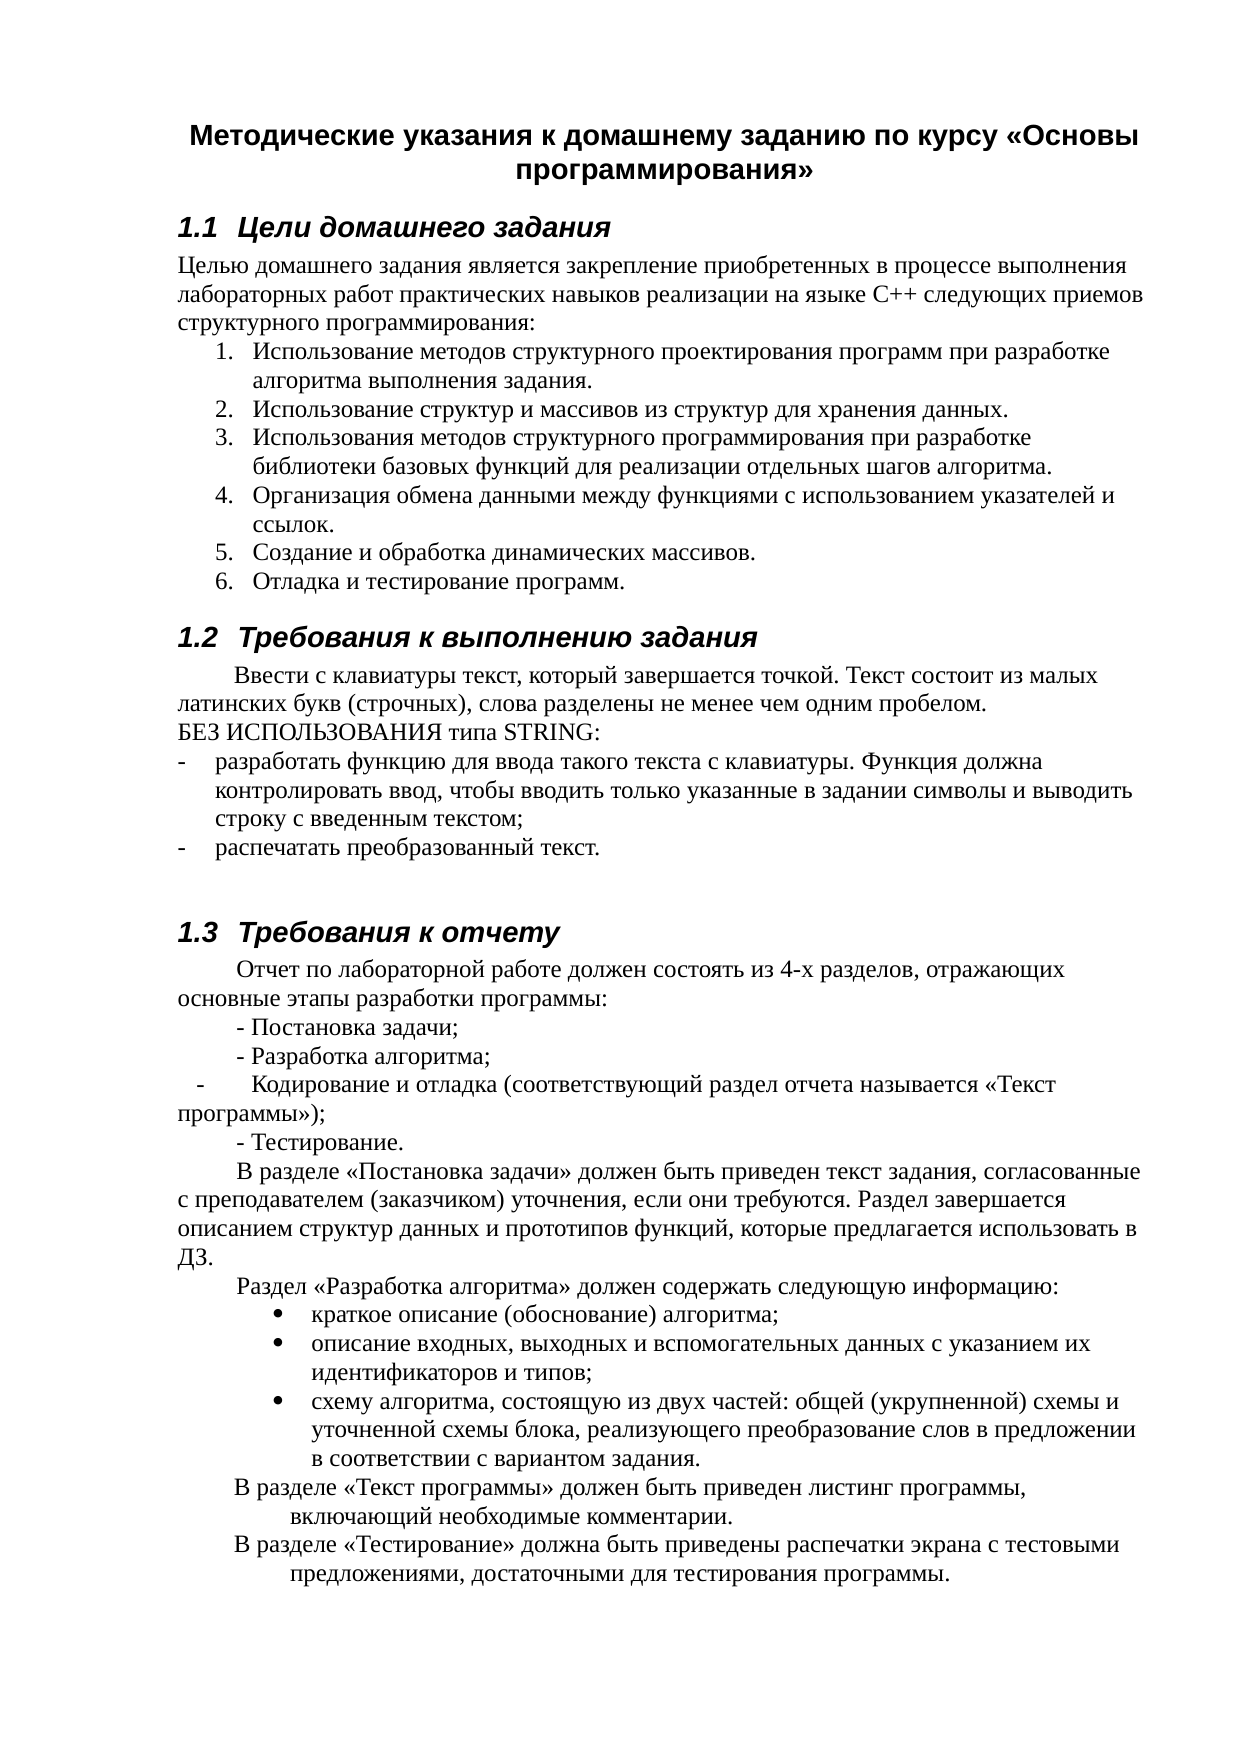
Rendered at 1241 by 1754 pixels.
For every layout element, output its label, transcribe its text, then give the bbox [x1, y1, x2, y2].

text - Постановка задачи; [177, 1012, 1152, 1041]
list Организация обмена данными между функциями с использованием указателей и ссылок. [215, 480, 1152, 537]
list разработать функцию для ввода такого текста с клавиатуры. Функция должна контролировать ввод, чтобы вводить только указанные в задании символы и выводить строку с введенным текстом; [177, 746, 1152, 832]
list Кодирование и отладка (соответствующий раздел отчета называется «Текст программы»); [177, 1069, 1152, 1127]
text Ввести с клавиатуры текст, который завершается точкой. Текст состоит из малых латинских букв (строчных), слова разделены не менее чем одним пробелом. [177, 660, 1152, 717]
list распечатать преобразованный текст. [177, 832, 1152, 861]
list Использование структур и массивов из структур для хранения данных. [215, 394, 1152, 422]
list описание входных, выходных и вспомогательных данных с указанием их идентификаторов и типов; [274, 1328, 1152, 1386]
list Использования методов структурного программирования при разработке библиотеки базовых функций для реализации отдельных шагов алгоритма. [215, 422, 1152, 480]
list схему алгоритма, состоящую из двух частей: общей (укрупненной) схемы и уточненной схемы блока, реализующего преобразование слов в предложении в соответствии с вариантом задания. [274, 1386, 1152, 1472]
text Отчет по лабораторной работе должен состоять из 4-х разделов, отражающих основные этапы разработки программы: [177, 954, 1152, 1012]
subtitle Методические указания к домашнему заданию по курсу «Основы программирования» [177, 118, 1152, 185]
subtitle Цели домашнего задания [177, 210, 1152, 244]
list Отладка и тестирование программ. [215, 566, 1152, 595]
text В разделе «Постановка задачи» должен быть приведен текст задания, согласованные с преподавателем (заказчиком) уточнения, если они требуются. Раздел завершается описанием структур данных и прототипов функций, которые предлагается использовать в ДЗ. [177, 1156, 1152, 1271]
text БЕЗ ИСПОЛЬЗОВАНИЯ типа STRING: [177, 717, 1152, 746]
subtitle Требования к отчету [177, 915, 1152, 948]
text - Разработка алгоритма; [177, 1041, 1152, 1069]
list Создание и обработка динамических массивов. [215, 537, 1152, 566]
text - Тестирование. [177, 1127, 1152, 1156]
text В разделе «Тестирование» должна быть приведены распечатки экрана с тестовыми предложениями, достаточными для тестирования программы. [233, 1529, 1152, 1587]
subtitle Требования к выполнению задания [177, 620, 1152, 653]
text Раздел «Разработка алгоритма» должен содержать следующую информацию: [177, 1271, 1152, 1299]
text В разделе «Текст программы» должен быть приведен листинг программы, включающий необходимые комментарии. [233, 1472, 1152, 1529]
text Целью домашнего задания является закрепление приобретенных в процессе выполнения лабораторных работ практических навыков реализации на языке С++ следующих приемов структурного программирования: [177, 250, 1152, 336]
list краткое описание (обоснование) алгоритма; [274, 1299, 1152, 1328]
list Использование методов структурного проектирования программ при разработке алгоритма выполнения задания. [215, 336, 1152, 394]
